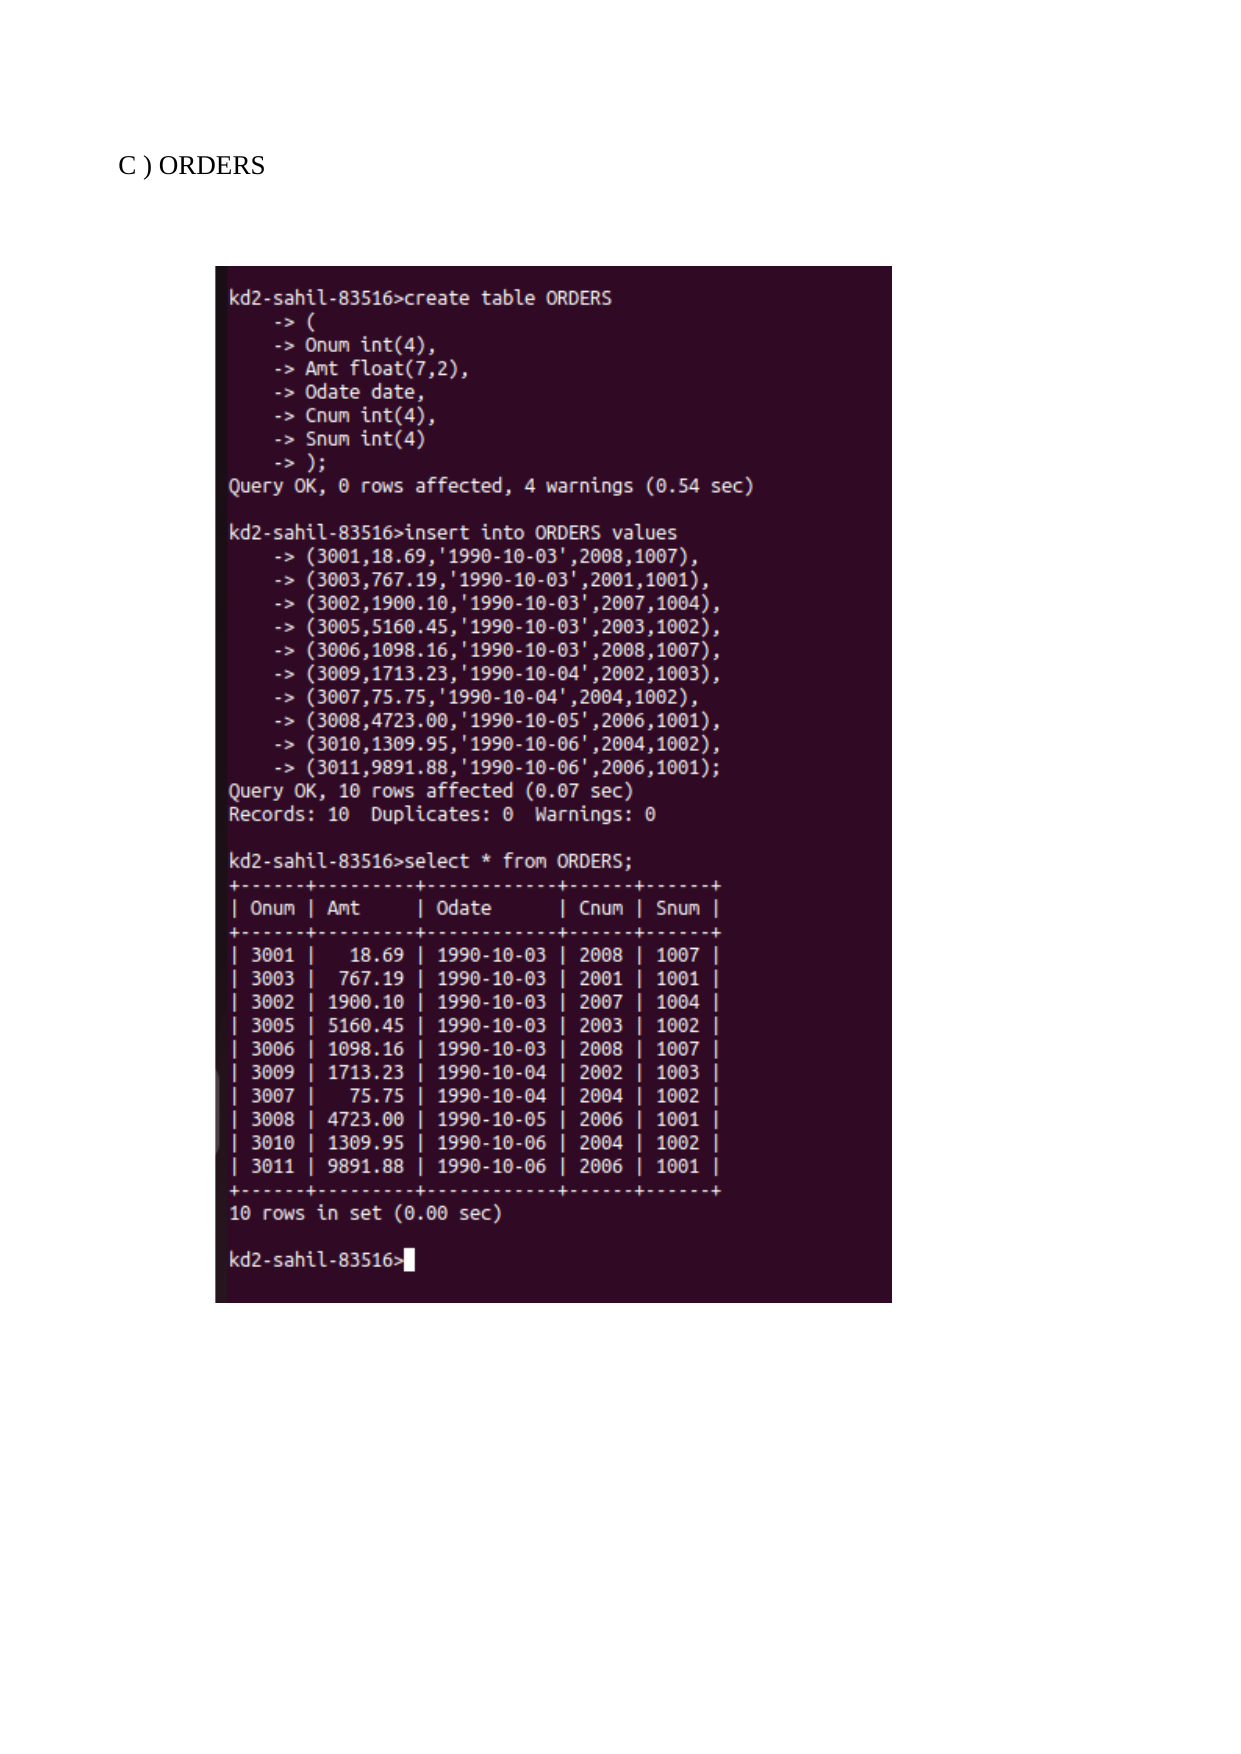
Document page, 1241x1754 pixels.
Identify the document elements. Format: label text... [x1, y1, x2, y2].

text C ) ORDERS [118, 149, 1122, 180]
picture [215, 266, 892, 1303]
